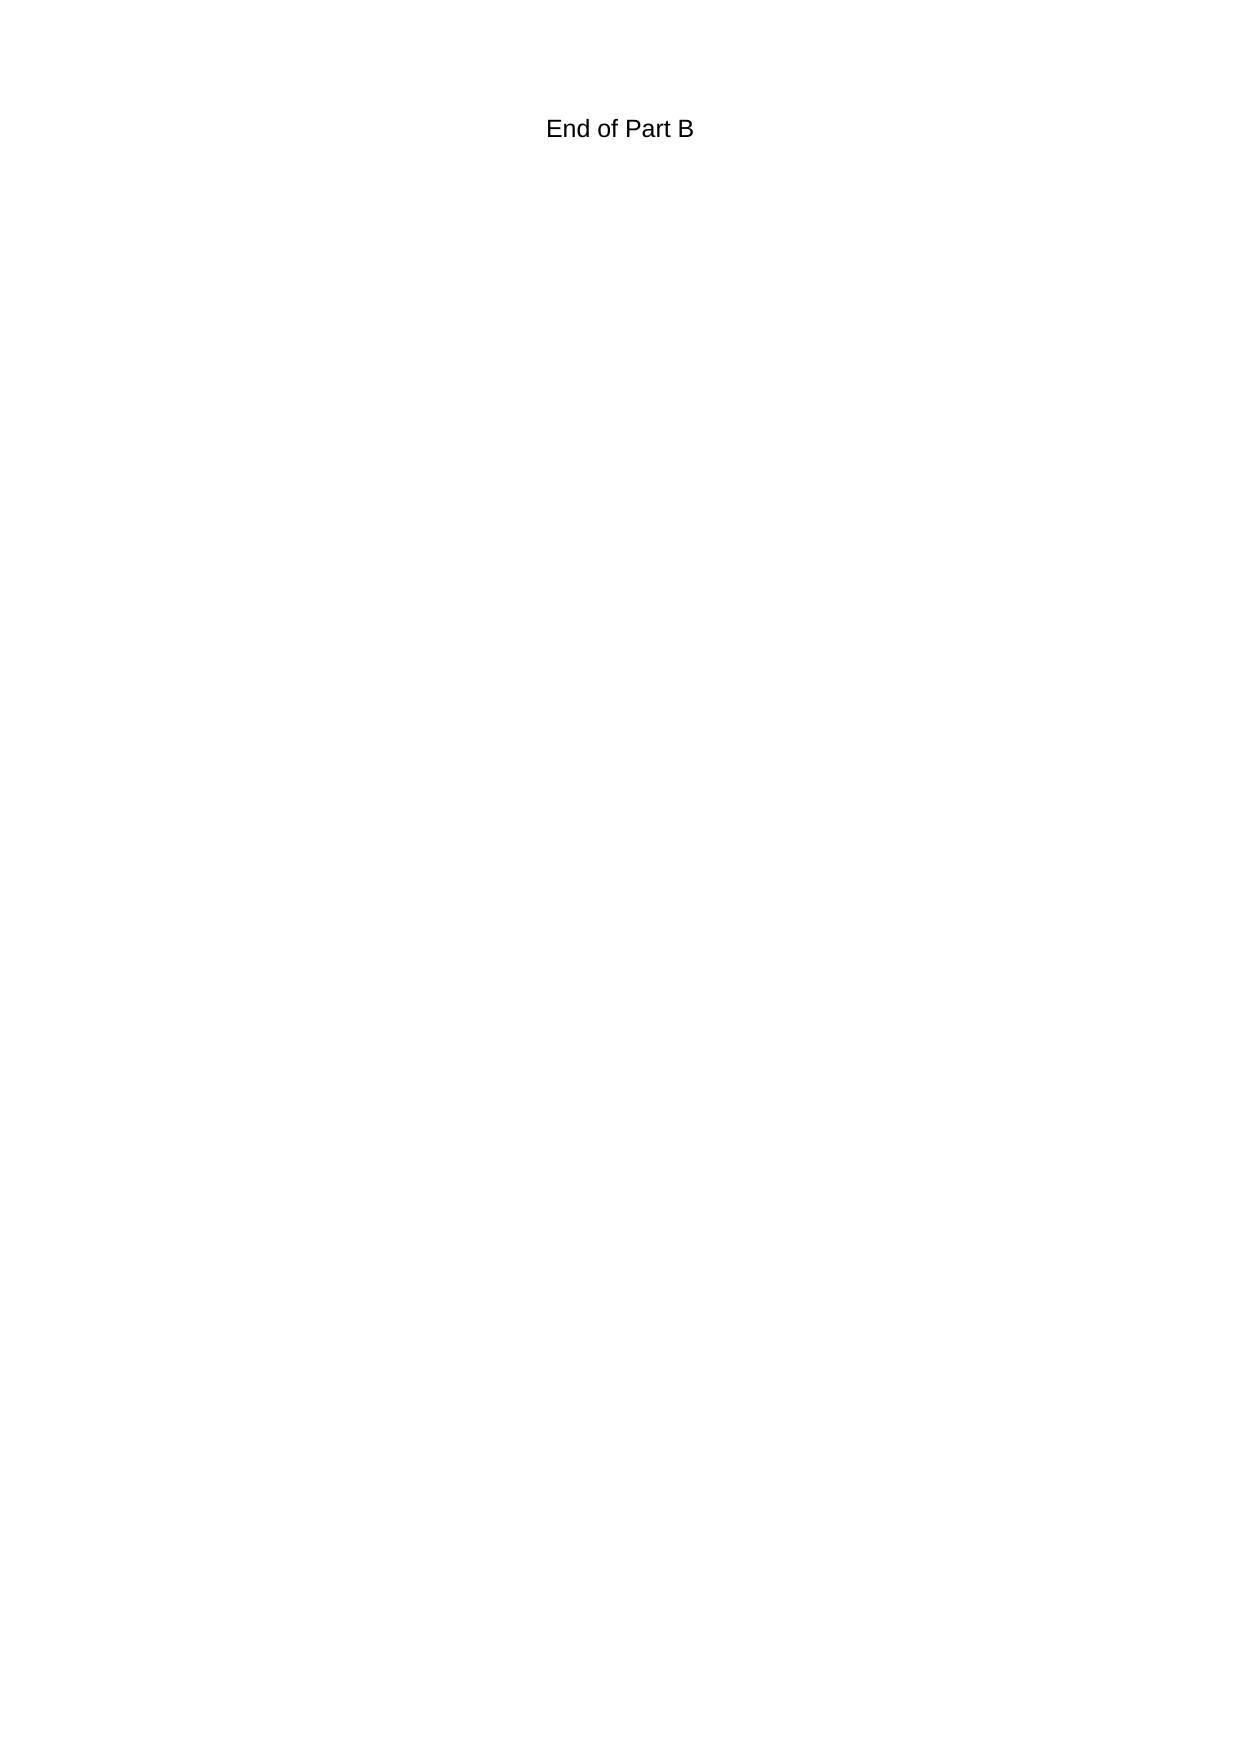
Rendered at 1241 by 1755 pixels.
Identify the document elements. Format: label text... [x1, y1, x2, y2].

text End of Part B [75, 114, 1165, 142]
